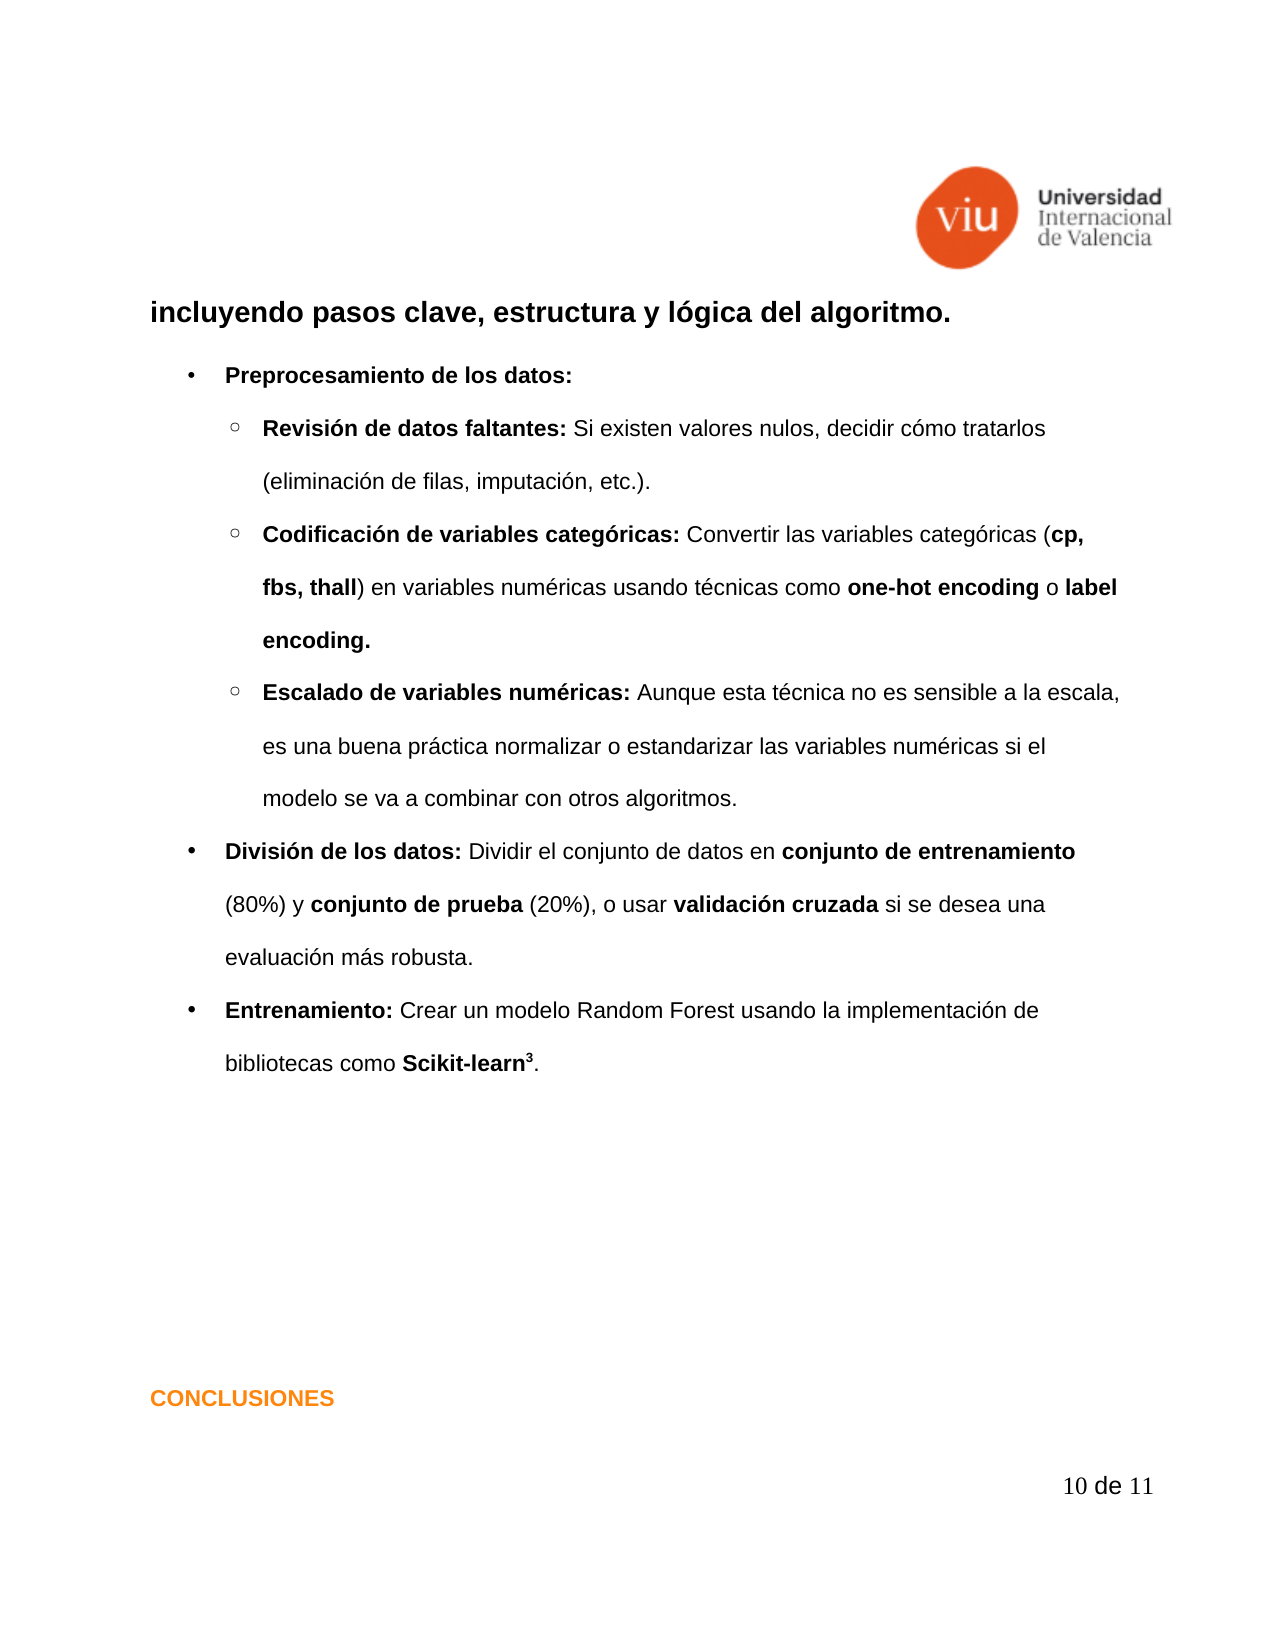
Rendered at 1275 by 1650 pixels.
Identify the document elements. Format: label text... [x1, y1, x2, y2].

text incluyendo pasos clave, estructura y lógica del algoritmo. [150, 295, 1125, 328]
list Revisión de datos faltantes: Si existen valores nulos, decidir cómo tratarlos (eliminación de filas, imputación, etc.). [225, 415, 1125, 494]
list Preprocesamiento de los datos: [187, 362, 1125, 388]
list Escalado de variables numéricas: Aunque esta técnica no es sensible a la escala, es una buena práctica normalizar o estandarizar las variables numéricas si el modelo se va a combinar con otros algoritmos. [225, 679, 1125, 812]
list División de los datos: Dividir el conjunto de datos en conjunto de entrenamiento (80%) y conjunto de prueba (20%), o usar validación cruzada si se desea una evaluación más robusta. [187, 838, 1125, 970]
list Entrenamiento: Crear un modelo Random Forest usando la implementación de bibliotecas como Scikit-learn3. [187, 997, 1125, 1076]
list Codificación de variables categóricas: Convertir las variables categóricas (cp, fbs, thall) en variables numéricas usando técnicas como one-hot encoding o label encoding. [225, 521, 1125, 653]
text CONCLUSIONES [150, 1385, 1125, 1412]
picture [913, 162, 1175, 274]
